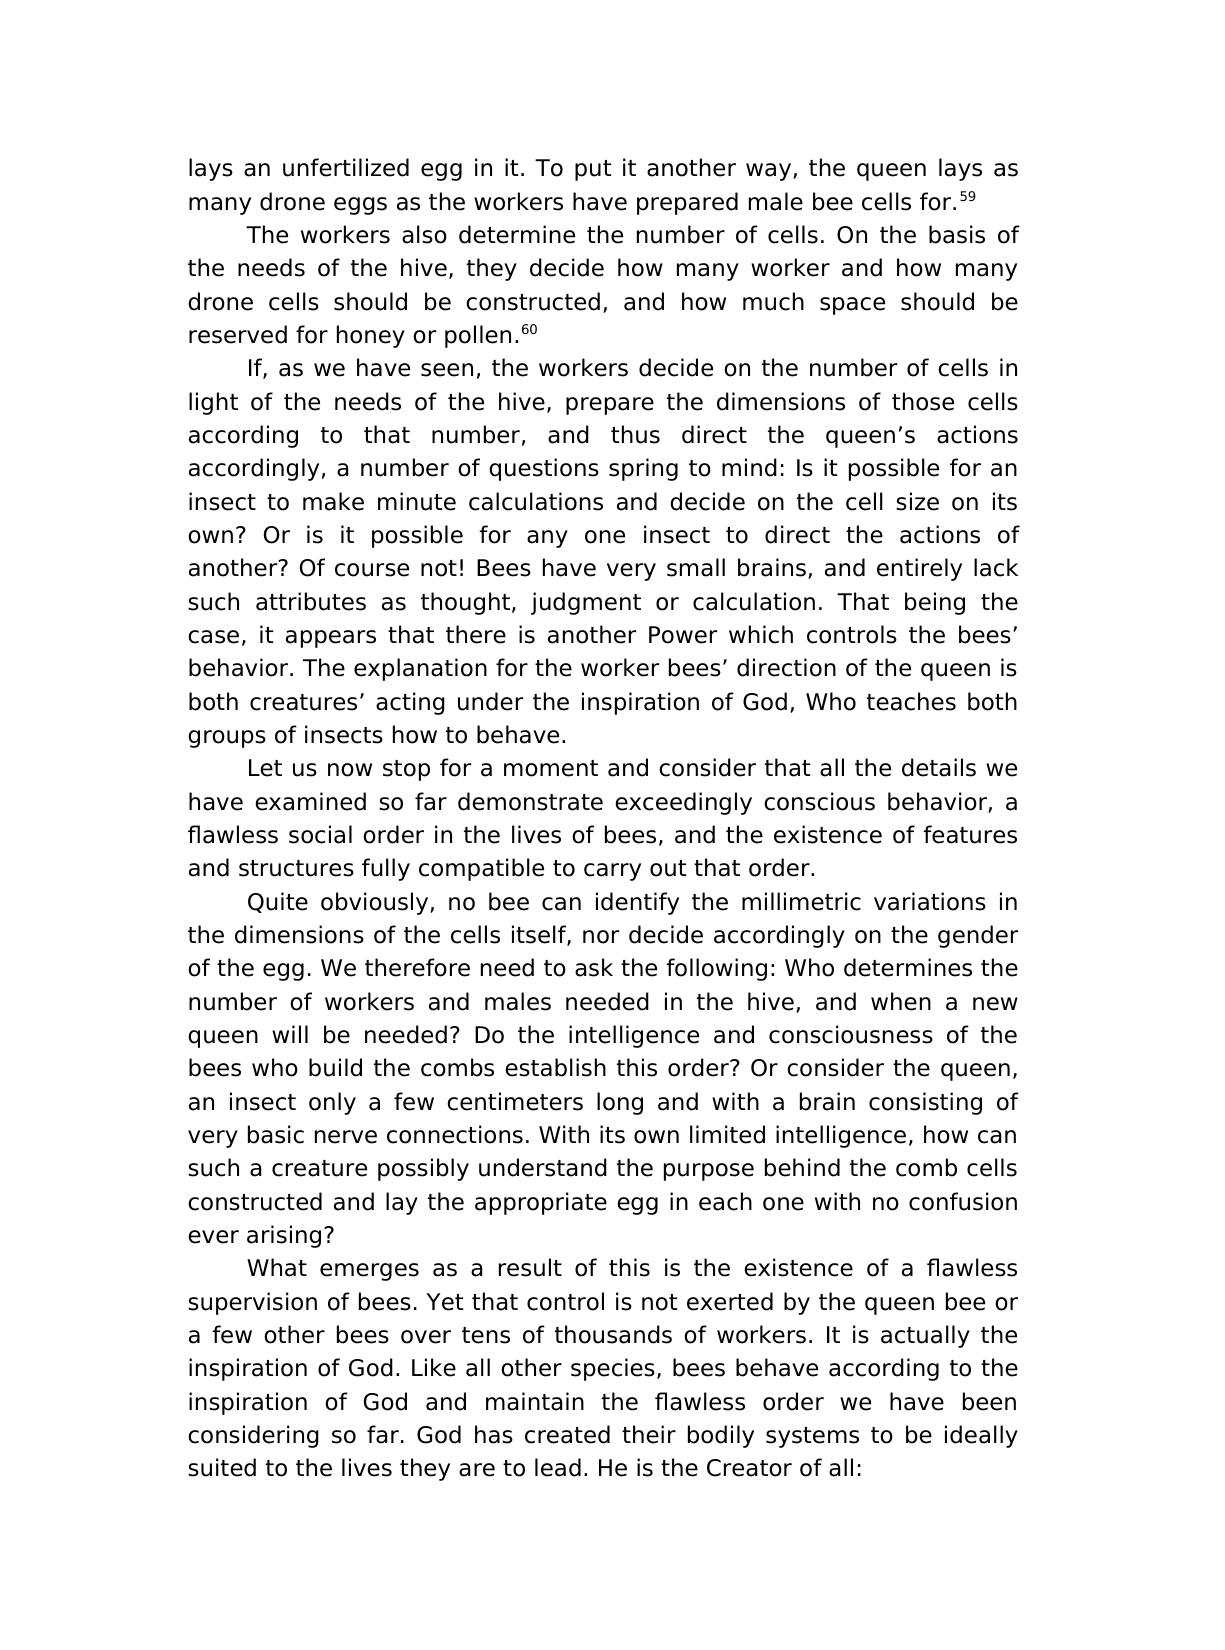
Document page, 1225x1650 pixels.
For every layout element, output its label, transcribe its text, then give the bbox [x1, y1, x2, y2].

text The workers also determine the number of cells. On the basis of the needs of the hive, they decide how many worker and how many drone cells should be constructed, and how much space should be reserved for honey or pollen.60 [187, 217, 1020, 350]
text lays an unfertilized egg in it. To put it another way, the queen lays as many drone eggs as the workers have prepared male bee cells for.59 [187, 150, 1020, 217]
text If, as we have seen, the workers decide on the number of cells in light of the needs of the hive, prepare the dimensions of those cells according to that number, and thus direct the queen’s actions accordingly, a number of questions spring to mind: Is it possible for an insect to make minute calculations and decide on the cell size on its own? Or is it possible for any one insect to direct the actions of another? Of course not! Bees have very small brains, and entirely lack such attributes as thought, judgment or calculation. That being the case, it appears that there is another Power which controls the bees’ behavior. The explanation for the worker bees’ direction of the queen is both creatures’ acting under the inspiration of God, Who teaches both groups of insects how to behave. [187, 350, 1020, 750]
text Let us now stop for a moment and consider that all the details we have examined so far demonstrate exceedingly conscious behavior, a flawless social order in the lives of bees, and the existence of features and structures fully compatible to carry out that order. [187, 750, 1020, 883]
text Quite obviously, no bee can identify the millimetric variations in the dimensions of the cells itself, nor decide accordingly on the gender of the egg. We therefore need to ask the following: Who determines the number of workers and males needed in the hive, and when a new queen will be needed? Do the intelligence and consciousness of the bees who build the combs establish this order? Or consider the queen, an insect only a few centimeters long and with a brain consisting of very basic nerve connections. With its own limited intelligence, how can such a creature possibly understand the purpose behind the comb cells constructed and lay the appropriate egg in each one with no confusion ever arising? [187, 883, 1020, 1250]
text What emerges as a result of this is the existence of a flawless supervision of bees. Yet that control is not exerted by the queen bee or a few other bees over tens of thousands of workers. It is actually the inspiration of God. Like all other species, bees behave according to the inspiration of God and maintain the flawless order we have been considering so far. God has created their bodily systems to be ideally suited to the lives they are to lead. He is the Creator of all: [187, 1250, 1020, 1483]
